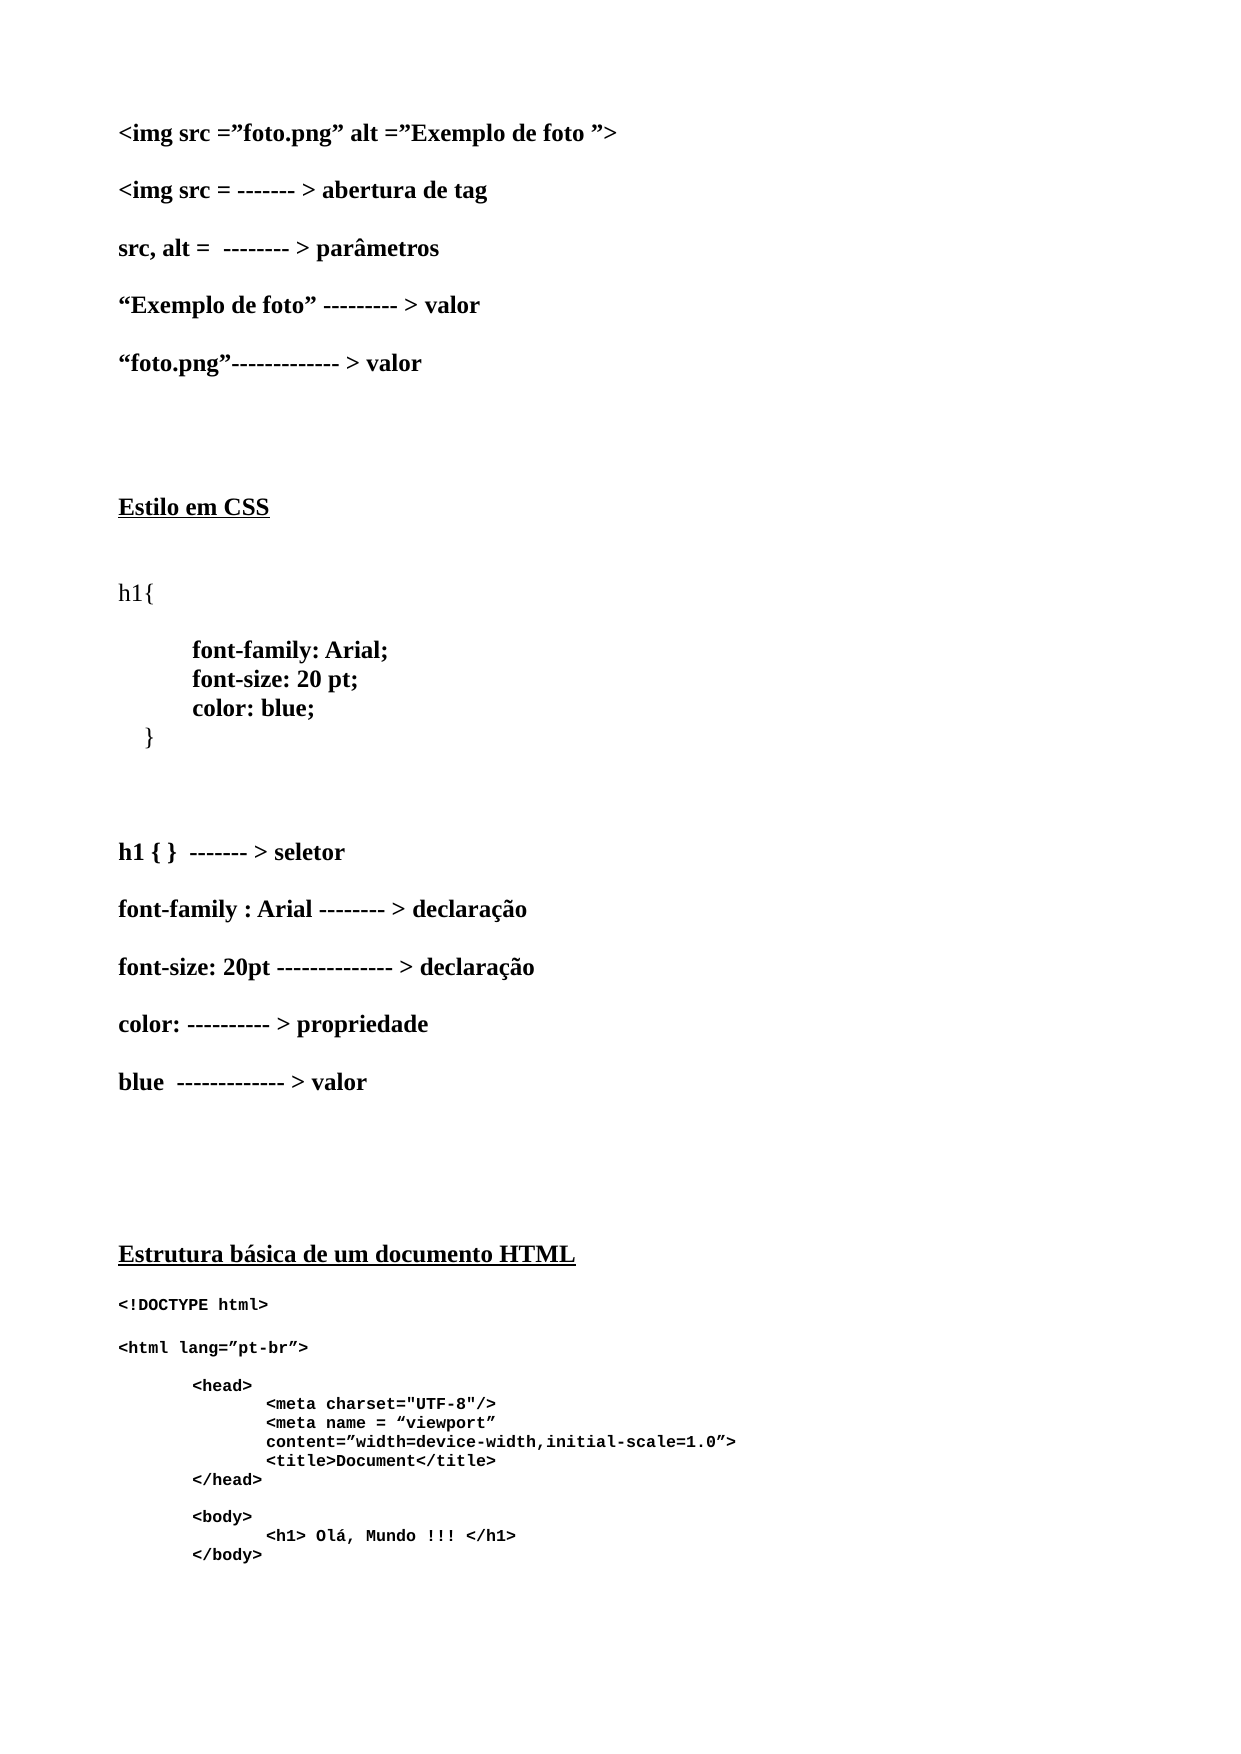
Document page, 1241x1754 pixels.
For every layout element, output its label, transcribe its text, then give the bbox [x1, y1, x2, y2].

text <img src =”foto.png” alt =”Exemplo de foto ”> [118, 118, 1122, 147]
text h1{ [118, 578, 1122, 607]
text content=”width=device-width,initial-scale=1.0”> [118, 1434, 1122, 1452]
text font-size: 20pt -------------- > declaração [118, 952, 1122, 981]
text <img src = ------- > abertura de tag [118, 176, 1122, 204]
text “Exemplo de foto” --------- > valor [118, 291, 1122, 319]
text Estilo em CSS [118, 492, 1122, 521]
text <meta charset="UTF-8"/> [118, 1396, 1122, 1415]
text <body> [118, 1509, 1122, 1528]
text } [118, 722, 1122, 751]
text </head> [118, 1471, 1122, 1490]
text color: ---------- > propriedade [118, 1009, 1122, 1038]
text <title>Document</title> [118, 1452, 1122, 1471]
text <h1> Olá, Mundo !!! </h1> [118, 1528, 1122, 1547]
text src, alt = -------- > parâmetros [118, 233, 1122, 262]
text font-family: Arial; [118, 636, 1122, 664]
text <!DOCTYPE html> [118, 1297, 1122, 1316]
text color: blue; [118, 693, 1122, 722]
text Estrutura básica de um documento HTML [118, 1239, 1122, 1268]
text “foto.png”------------- > valor [118, 348, 1122, 377]
text <head> [118, 1377, 1122, 1396]
text font-size: 20 pt; [118, 664, 1122, 693]
text <meta name = “viewport” [118, 1415, 1122, 1434]
text h1 { } ------- > seletor [118, 837, 1122, 866]
text blue ------------- > valor [118, 1067, 1122, 1096]
text font-family : Arial -------- > declaração [118, 894, 1122, 923]
text </body> [118, 1547, 1122, 1566]
text <html lang=”pt-br”> [118, 1339, 1122, 1358]
